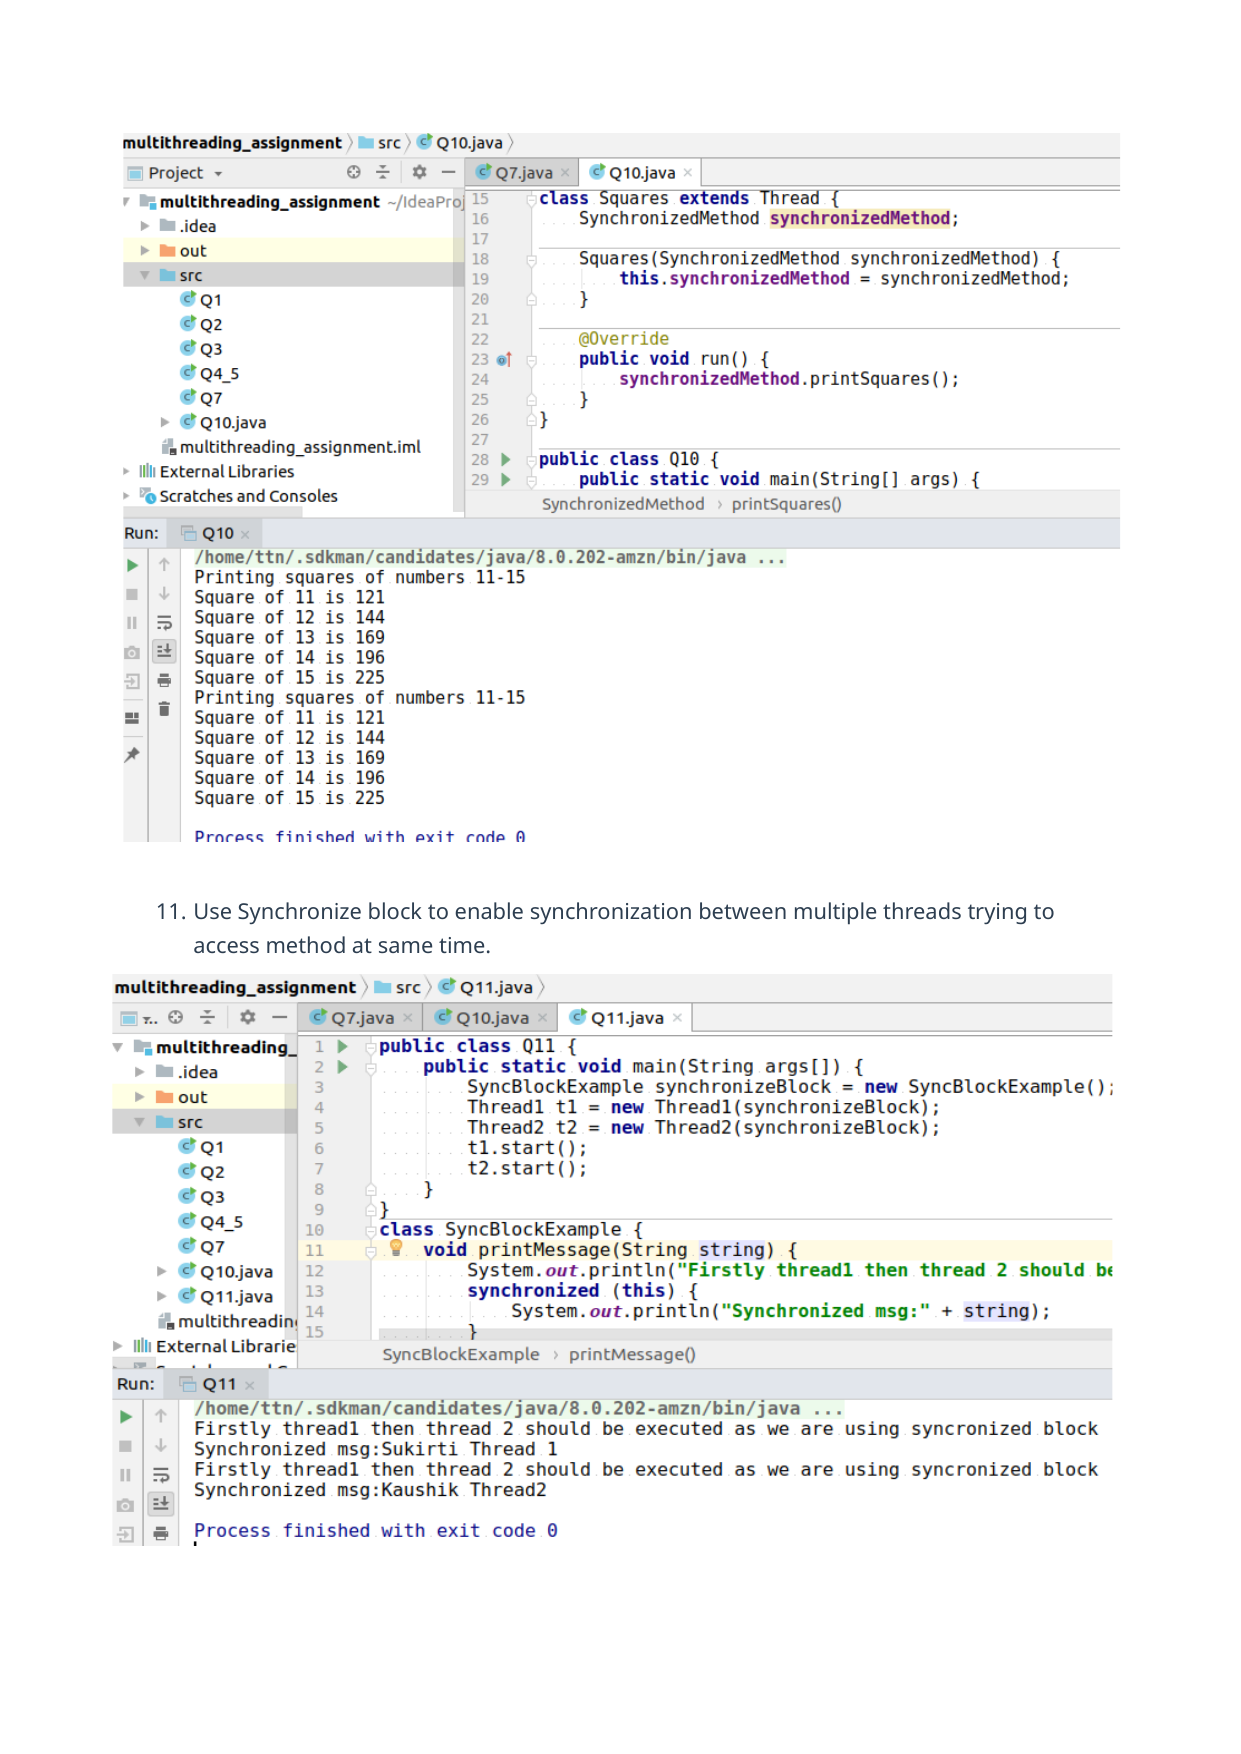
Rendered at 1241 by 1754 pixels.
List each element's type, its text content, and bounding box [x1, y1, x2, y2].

picture [123, 133, 1121, 842]
list Use Synchronize block to enable synchronization between multiple threads trying to access method at same time. [156, 896, 1122, 960]
picture [112, 974, 1113, 1546]
